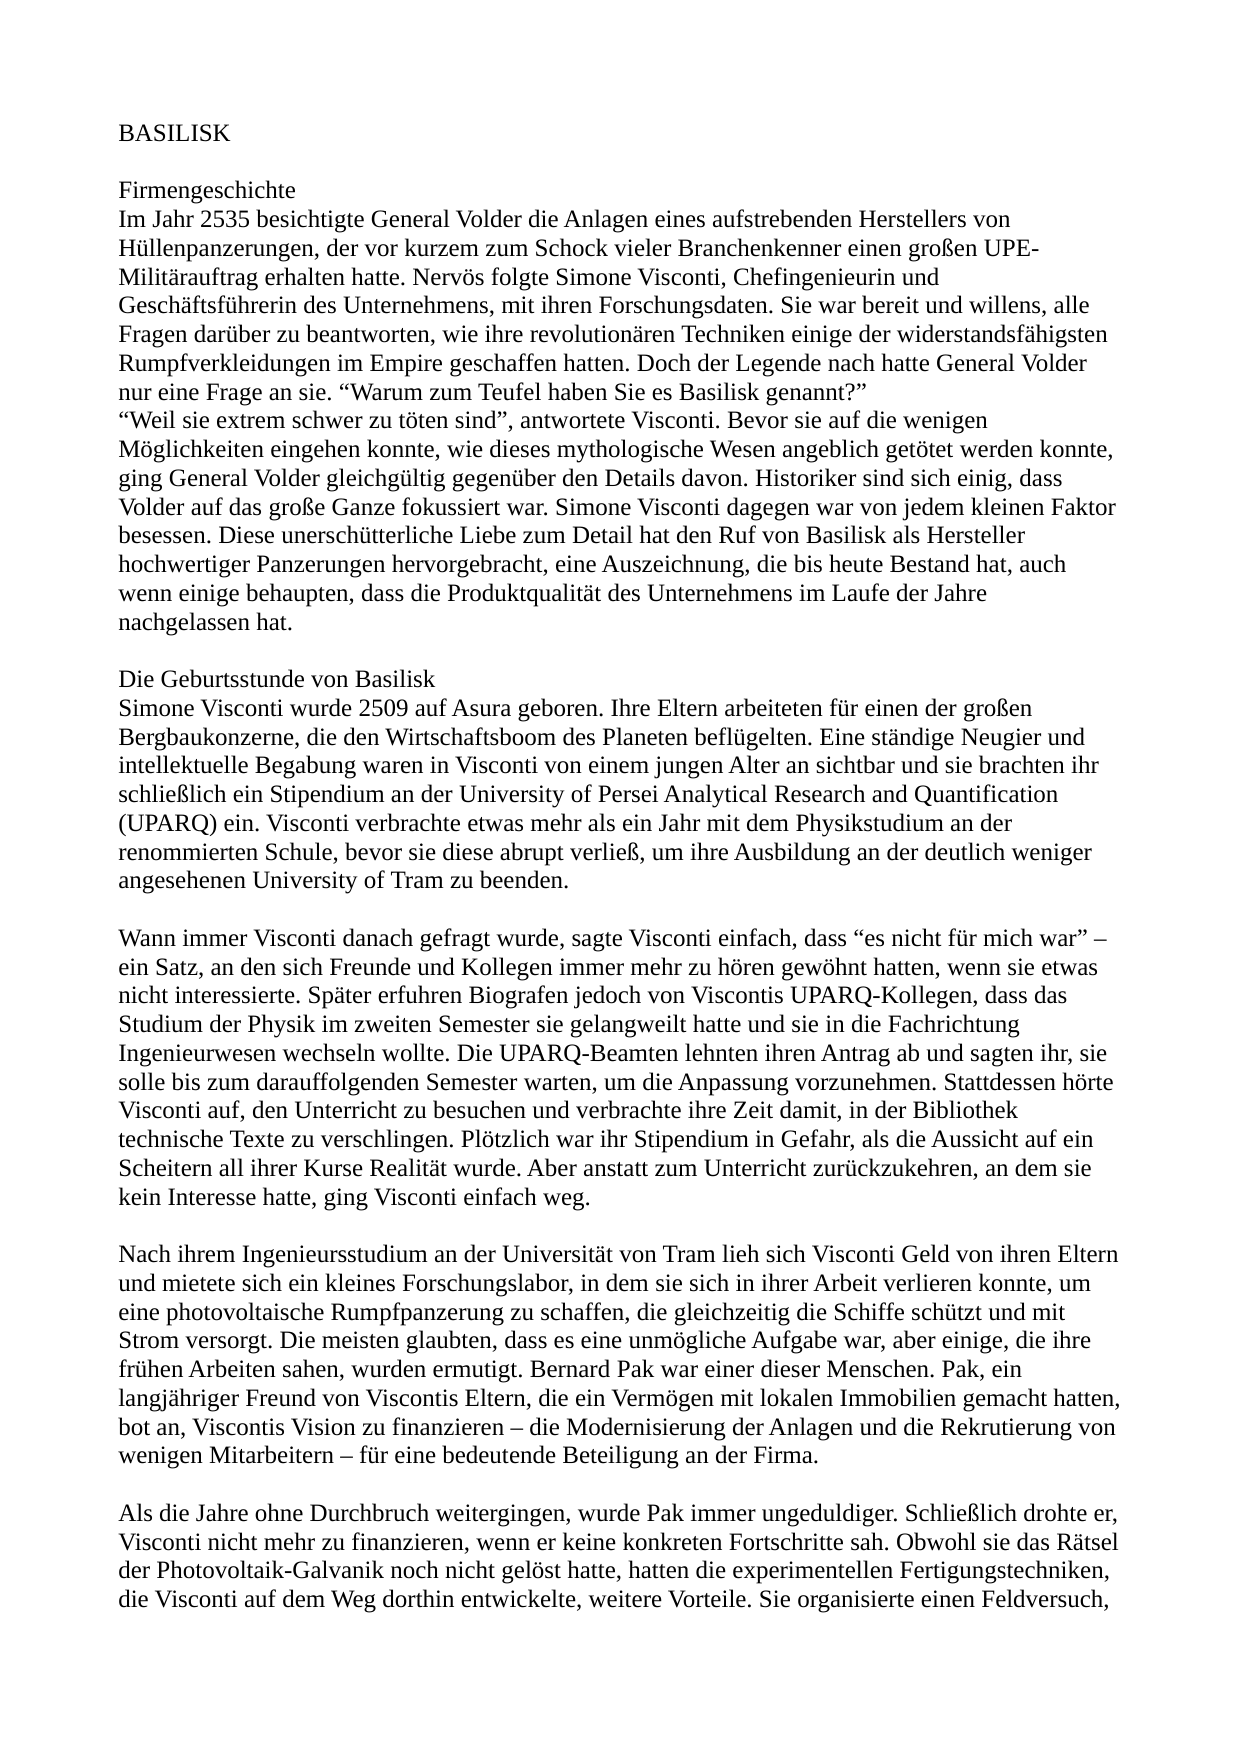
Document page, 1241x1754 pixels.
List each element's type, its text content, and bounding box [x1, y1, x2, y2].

text BASILISK [118, 118, 1122, 147]
text “Weil sie extrem schwer zu töten sind”, antwortete Visconti. Bevor sie auf die wenigen Möglichkeiten eingehen konnte, wie dieses mythologische Wesen angeblich getötet werden konnte, ging General Volder gleichgültig gegenüber den Details davon. Historiker sind sich einig, dass Volder auf das große Ganze fokussiert war. Simone Visconti dagegen war von jedem kleinen Faktor besessen. Diese unerschütterliche Liebe zum Detail hat den Ruf von Basilisk als Hersteller hochwertiger Panzerungen hervorgebracht, eine Auszeichnung, die bis heute Bestand hat, auch wenn einige behaupten, dass die Produktqualität des Unternehmens im Laufe der Jahre nachgelassen hat. [118, 406, 1122, 636]
text Im Jahr 2535 besichtigte General Volder die Anlagen eines aufstrebenden Herstellers von Hüllenpanzerungen, der vor kurzem zum Schock vieler Branchenkenner einen großen UPE-Militärauftrag erhalten hatte. Nervös folgte Simone Visconti, Chefingenieurin und Geschäftsführerin des Unternehmens, mit ihren Forschungsdaten. Sie war bereit und willens, alle Fragen darüber zu beantworten, wie ihre revolutionären Techniken einige der widerstandsfähigsten Rumpfverkleidungen im Empire geschaffen hatten. Doch der Legende nach hatte General Volder nur eine Frage an sie. “Warum zum Teufel haben Sie es Basilisk genannt?” [118, 204, 1122, 406]
text Wann immer Visconti danach gefragt wurde, sagte Visconti einfach, dass “es nicht für mich war” – ein Satz, an den sich Freunde und Kollegen immer mehr zu hören gewöhnt hatten, wenn sie etwas nicht interessierte. Später erfuhren Biografen jedoch von Viscontis UPARQ-Kollegen, dass das Studium der Physik im zweiten Semester sie gelangweilt hatte und sie in die Fachrichtung Ingenieurwesen wechseln wollte. Die UPARQ-Beamten lehnten ihren Antrag ab und sagten ihr, sie solle bis zum darauffolgenden Semester warten, um die Anpassung vorzunehmen. Stattdessen hörte Visconti auf, den Unterricht zu besuchen und verbrachte ihre Zeit damit, in der Bibliothek technische Texte zu verschlingen. Plötzlich war ihr Stipendium in Gefahr, als die Aussicht auf ein Scheitern all ihrer Kurse Realität wurde. Aber anstatt zum Unterricht zurückzukehren, an dem sie kein Interesse hatte, ging Visconti einfach weg. [118, 923, 1122, 1211]
text Die Geburtsstunde von Basilisk [118, 664, 1122, 693]
text Simone Visconti wurde 2509 auf Asura geboren. Ihre Eltern arbeiteten für einen der großen Bergbaukonzerne, die den Wirtschaftsboom des Planeten beflügelten. Eine ständige Neugier und intellektuelle Begabung waren in Visconti von einem jungen Alter an sichtbar und sie brachten ihr schließlich ein Stipendium an der University of Persei Analytical Research and Quantification (UPARQ) ein. Visconti verbrachte etwas mehr als ein Jahr mit dem Physikstudium an der renommierten Schule, bevor sie diese abrupt verließ, um ihre Ausbildung an der deutlich weniger angesehenen University of Tram zu beenden. [118, 693, 1122, 894]
text Als die Jahre ohne Durchbruch weitergingen, wurde Pak immer ungeduldiger. Schließlich drohte er, Visconti nicht mehr zu finanzieren, wenn er keine konkreten Fortschritte sah. Obwohl sie das Rätsel der Photovoltaik-Galvanik noch nicht gelöst hatte, hatten die experimentellen Fertigungstechniken, die Visconti auf dem Weg dorthin entwickelte, weitere Vorteile. Sie organisierte einen Feldversuch, [118, 1498, 1122, 1613]
text Nach ihrem Ingenieursstudium an der Universität von Tram lieh sich Visconti Geld von ihren Eltern und mietete sich ein kleines Forschungslabor, in dem sie sich in ihrer Arbeit verlieren konnte, um eine photovoltaische Rumpfpanzerung zu schaffen, die gleichzeitig die Schiffe schützt und mit Strom versorgt. Die meisten glaubten, dass es eine unmögliche Aufgabe war, aber einige, die ihre frühen Arbeiten sahen, wurden ermutigt. Bernard Pak war einer dieser Menschen. Pak, ein langjähriger Freund von Viscontis Eltern, die ein Vermögen mit lokalen Immobilien gemacht hatten, bot an, Viscontis Vision zu finanzieren – die Modernisierung der Anlagen und die Rekrutierung von wenigen Mitarbeitern – für eine bedeutende Beteiligung an der Firma. [118, 1239, 1122, 1469]
text Firmengeschichte [118, 176, 1122, 204]
